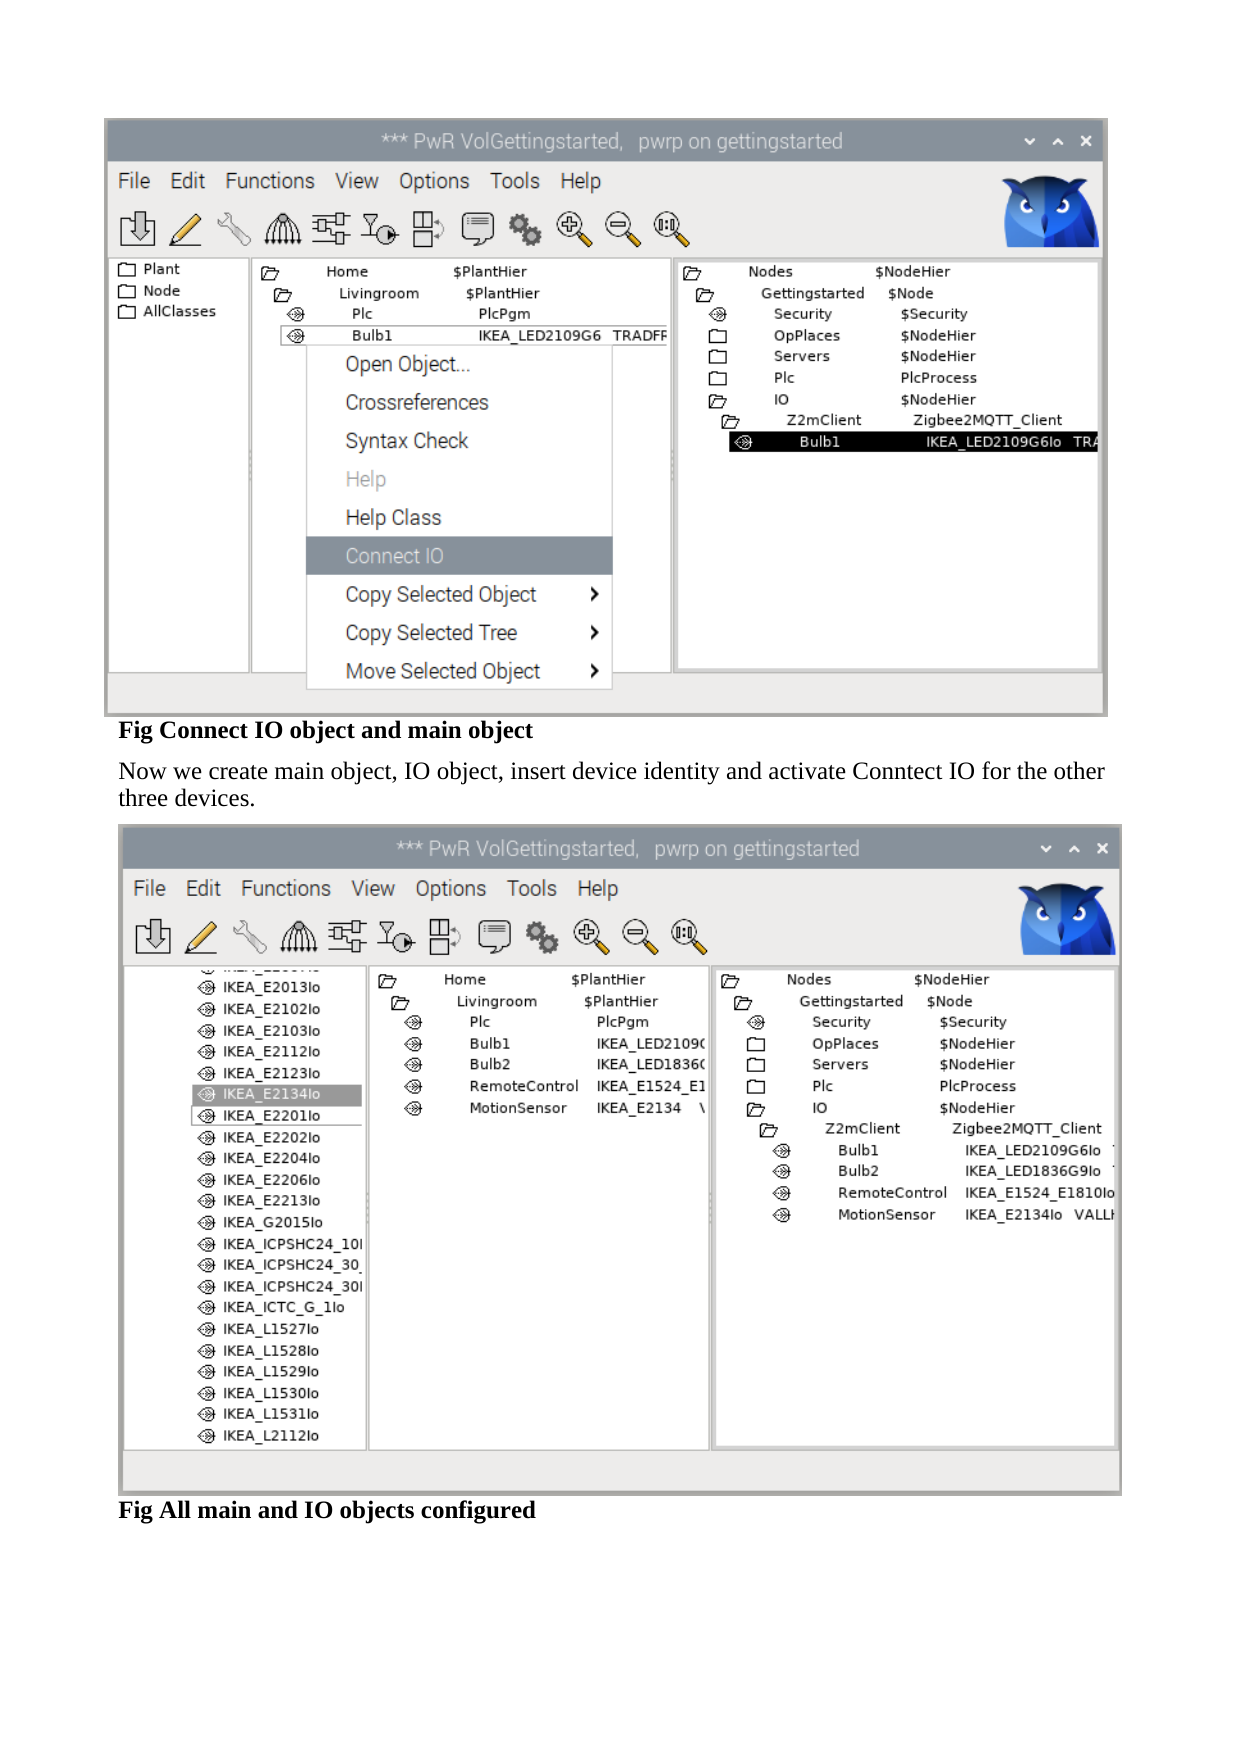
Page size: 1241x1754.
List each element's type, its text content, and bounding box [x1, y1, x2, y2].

text Fig Connect IO object and main object [118, 118, 1122, 744]
text Now we create main object, IO object, insert device identity and activate Conntect IO for the other three devices. [118, 757, 1122, 812]
text Fig All main and IO objects configured [118, 1496, 1122, 1524]
picture [118, 824, 1122, 1496]
picture [104, 118, 1108, 717]
